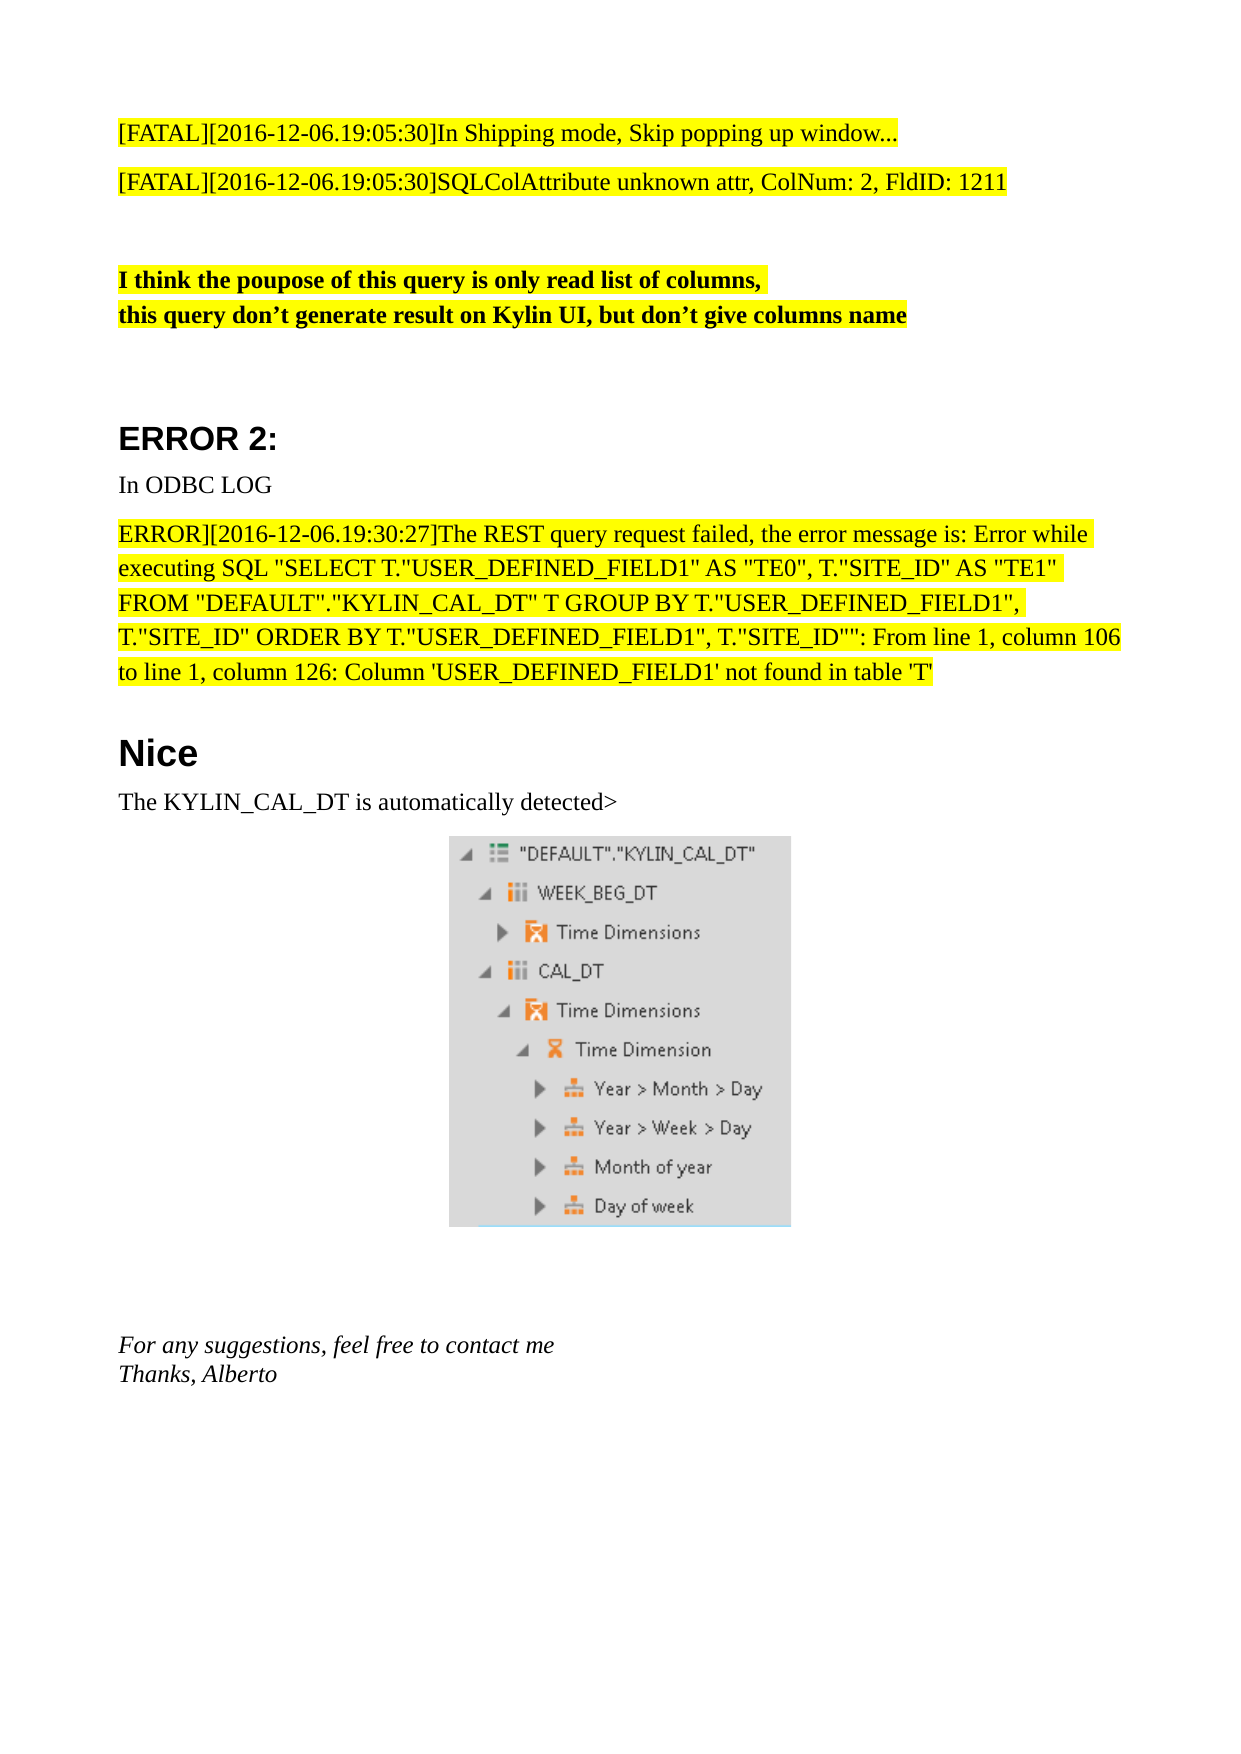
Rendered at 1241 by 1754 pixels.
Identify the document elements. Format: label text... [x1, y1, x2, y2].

text The KYLIN_CAL_DT is automatically detected> [118, 787, 1122, 816]
text ERROR][2016-12-06.19:30:27]The REST query request failed, the error message is: Error while executing SQL "SELECT T."USER_DEFINED_FIELD1" AS "TE0", T."SITE_ID" AS "TE1" FROM "DEFAULT"."KYLIN_CAL_DT" T GROUP BY T."USER_DEFINED_FIELD1", T."SITE_ID" ORDER BY T."USER_DEFINED_FIELD1", T."SITE_ID"": From line 1, column 106 to line 1, column 126: Column 'USER_DEFINED_FIELD1' not found in table 'T' [118, 519, 1122, 686]
text [FATAL][2016-12-06.19:05:30]SQLColAttribute unknown attr, ColNum: 2, FldID: 1211 [118, 167, 1122, 196]
subtitle Nice [118, 731, 1122, 774]
text [FATAL][2016-12-06.19:05:30]In Shipping mode, Skip popping up window... [118, 118, 1122, 147]
text For any suggestions, feel free to contact me Thanks, Alberto [118, 1331, 1122, 1388]
text In ODBC LOG [118, 470, 1122, 499]
picture [449, 836, 792, 1227]
subtitle ERROR 2: [118, 419, 1122, 457]
text I think the poupose of this query is only read list of columns, this query don’t generate result on Kylin UI, but don’t give columns name [118, 265, 1122, 328]
